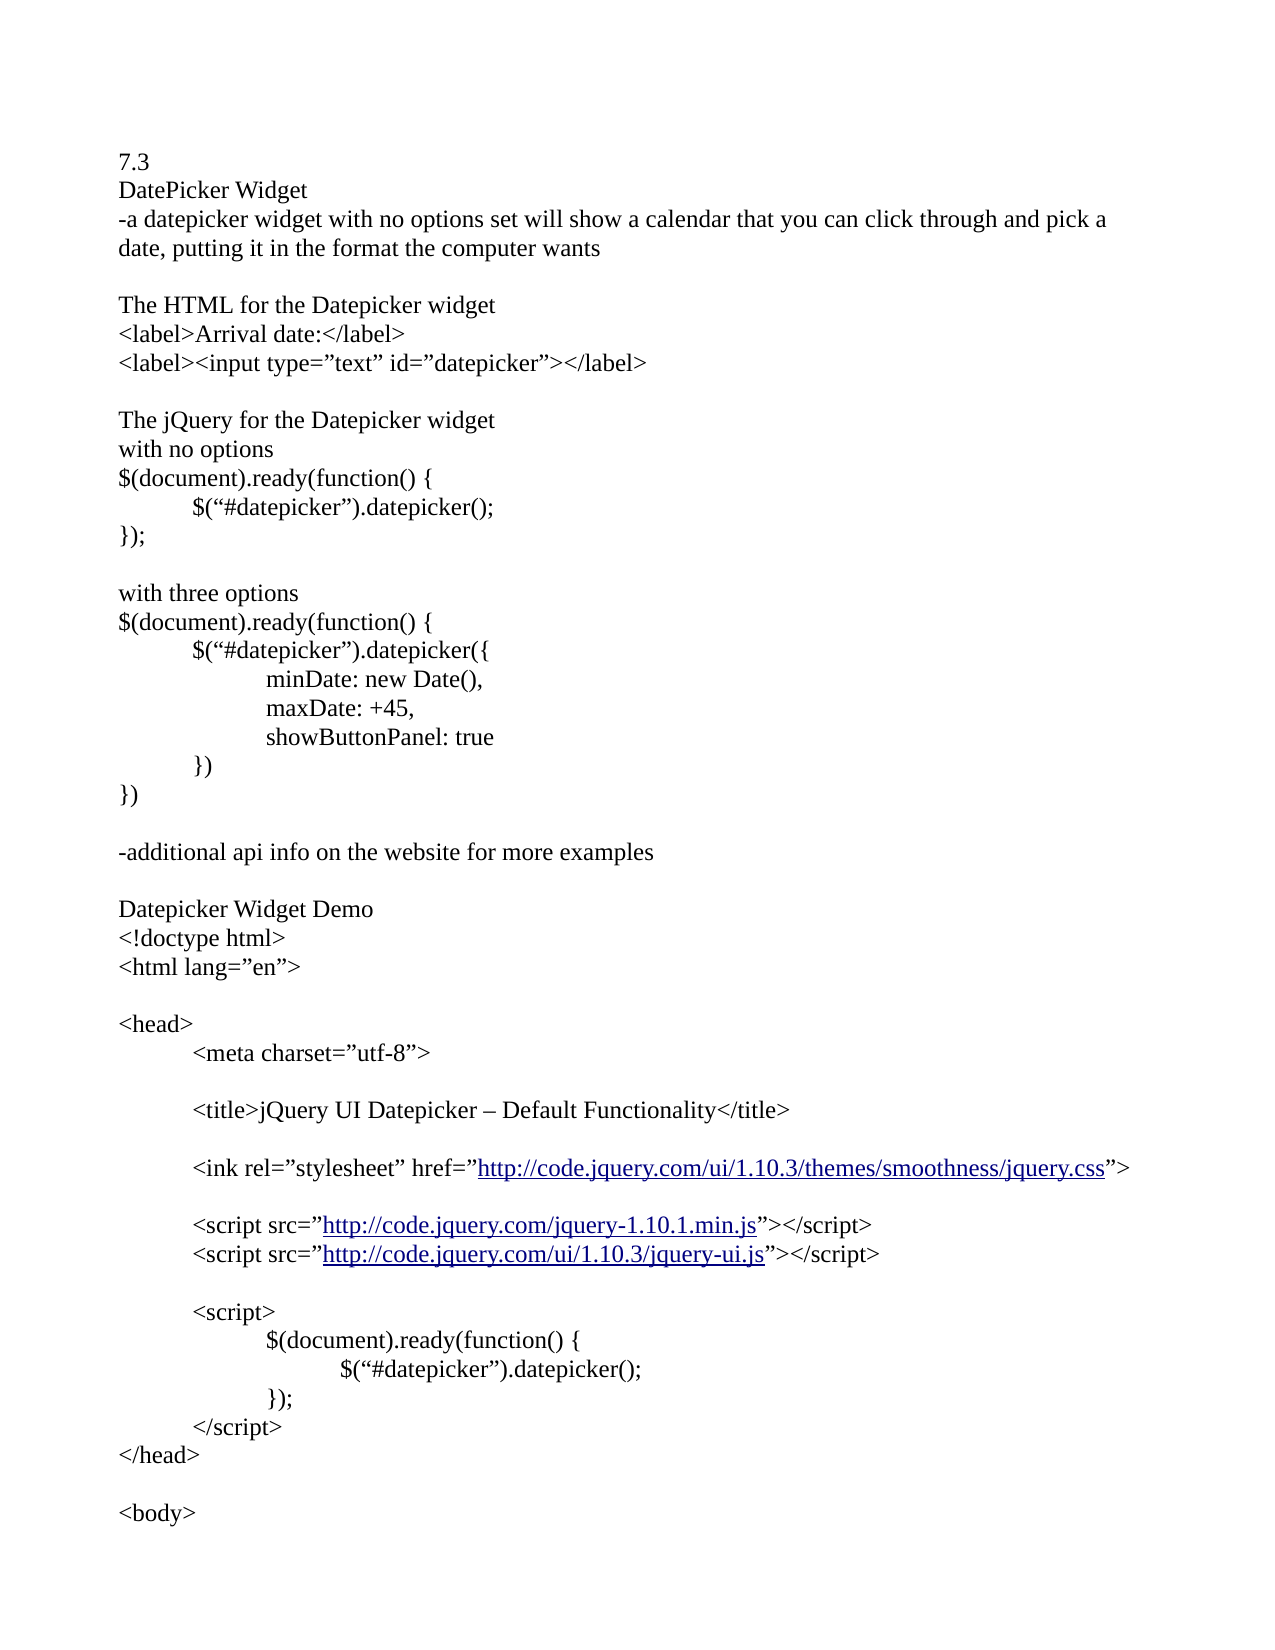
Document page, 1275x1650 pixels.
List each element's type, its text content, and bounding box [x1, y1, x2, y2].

text <html lang=”en”> [118, 952, 1157, 981]
text <meta charset=”utf-8”> [118, 1038, 1157, 1067]
text }) [118, 779, 1157, 808]
text $(document).ready(function() { [118, 607, 1157, 636]
text <label><input type=”text” id=”datepicker”></label> [118, 348, 1157, 377]
text <body> [118, 1498, 1157, 1527]
text <title>jQuery UI Datepicker – Default Functionality</title> [118, 1096, 1157, 1124]
text }) [118, 751, 1157, 779]
text $(“#datepicker”).datepicker({ [118, 636, 1157, 664]
text }); [118, 521, 1157, 549]
text $(“#datepicker”).datepicker(); [118, 492, 1157, 521]
text <head> [118, 1009, 1157, 1038]
text <script src=”http://code.jquery.com/ui/1.10.3/jquery-ui.js”></script> [118, 1239, 1157, 1268]
text -additional api info on the website for more examples [118, 837, 1157, 866]
text $(document).ready(function() { [118, 1326, 1157, 1354]
text with no options [118, 434, 1157, 463]
text with three options [118, 578, 1157, 607]
text $(“#datepicker”).datepicker(); [118, 1354, 1157, 1383]
text $(document).ready(function() { [118, 463, 1157, 492]
text <!doctype html> [118, 923, 1157, 952]
text </script> [118, 1412, 1157, 1441]
text -a datepicker widget with no options set will show a calendar that you can click through and pick a date, putting it in the format the computer wants [118, 204, 1157, 262]
text The jQuery for the Datepicker widget [118, 406, 1157, 434]
text <script> [118, 1297, 1157, 1326]
text showButtonPanel: true [118, 722, 1157, 751]
text DatePicker Widget [118, 176, 1157, 204]
text 7.3 [118, 147, 1157, 176]
text The HTML for the Datepicker widget [118, 291, 1157, 319]
text <script src=”http://code.jquery.com/jquery-1.10.1.min.js”></script> [118, 1211, 1157, 1239]
text }); [118, 1383, 1157, 1412]
text maxDate: +45, [118, 693, 1157, 722]
text Datepicker Widget Demo [118, 894, 1157, 923]
text minDate: new Date(), [118, 664, 1157, 693]
text <ink rel=”stylesheet” href=”http://code.jquery.com/ui/1.10.3/themes/smoothness/jquery.css”> [118, 1153, 1157, 1182]
text </head> [118, 1441, 1157, 1469]
text <label>Arrival date:</label> [118, 319, 1157, 348]
